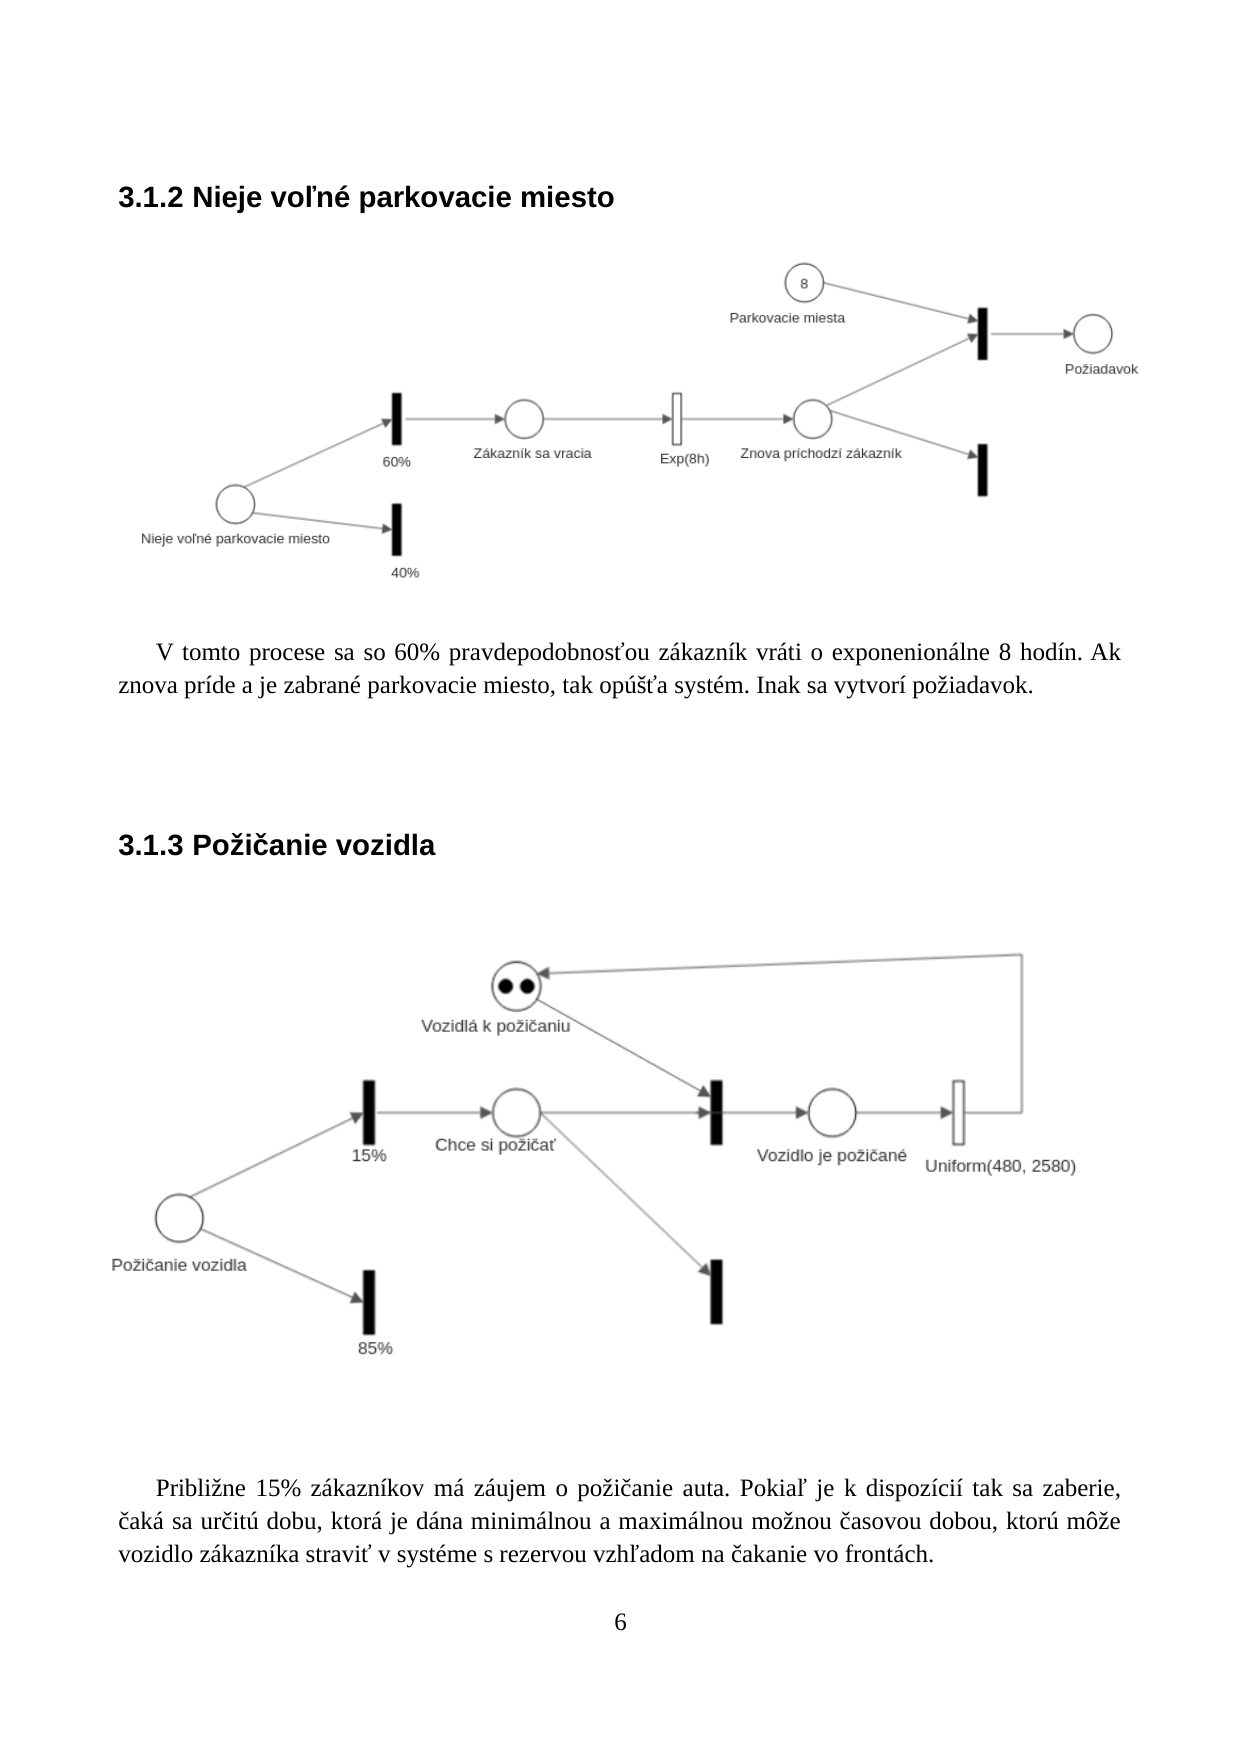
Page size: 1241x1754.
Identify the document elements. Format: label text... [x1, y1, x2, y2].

text Približne 15% zákazníkov má záujem o požičanie auta. Pokiaľ je k dispozícií tak sa zaberie, čaká sa určitú dobu, ktorá je dána minimálnou a maximálnou možnou časovou dobou, ktorú môže vozidlo zákazníka straviť v systéme s rezervou vzhľadom na čakanie vo frontách. [118, 1473, 1122, 1568]
picture [141, 249, 1146, 586]
text V tomto procese sa so 60% pravdepodobnosťou zákazník vráti o exponenionálne 8 hodín. Ak znova príde a je zabrané parkovacie miesto, tak opúšťa systém. Inak sa vytvorí požiadavok. [118, 637, 1122, 699]
subtitle Nieje voľné parkovacie miesto [118, 180, 1122, 214]
subtitle Požičanie vozidla [118, 828, 1122, 861]
picture [94, 917, 1099, 1374]
